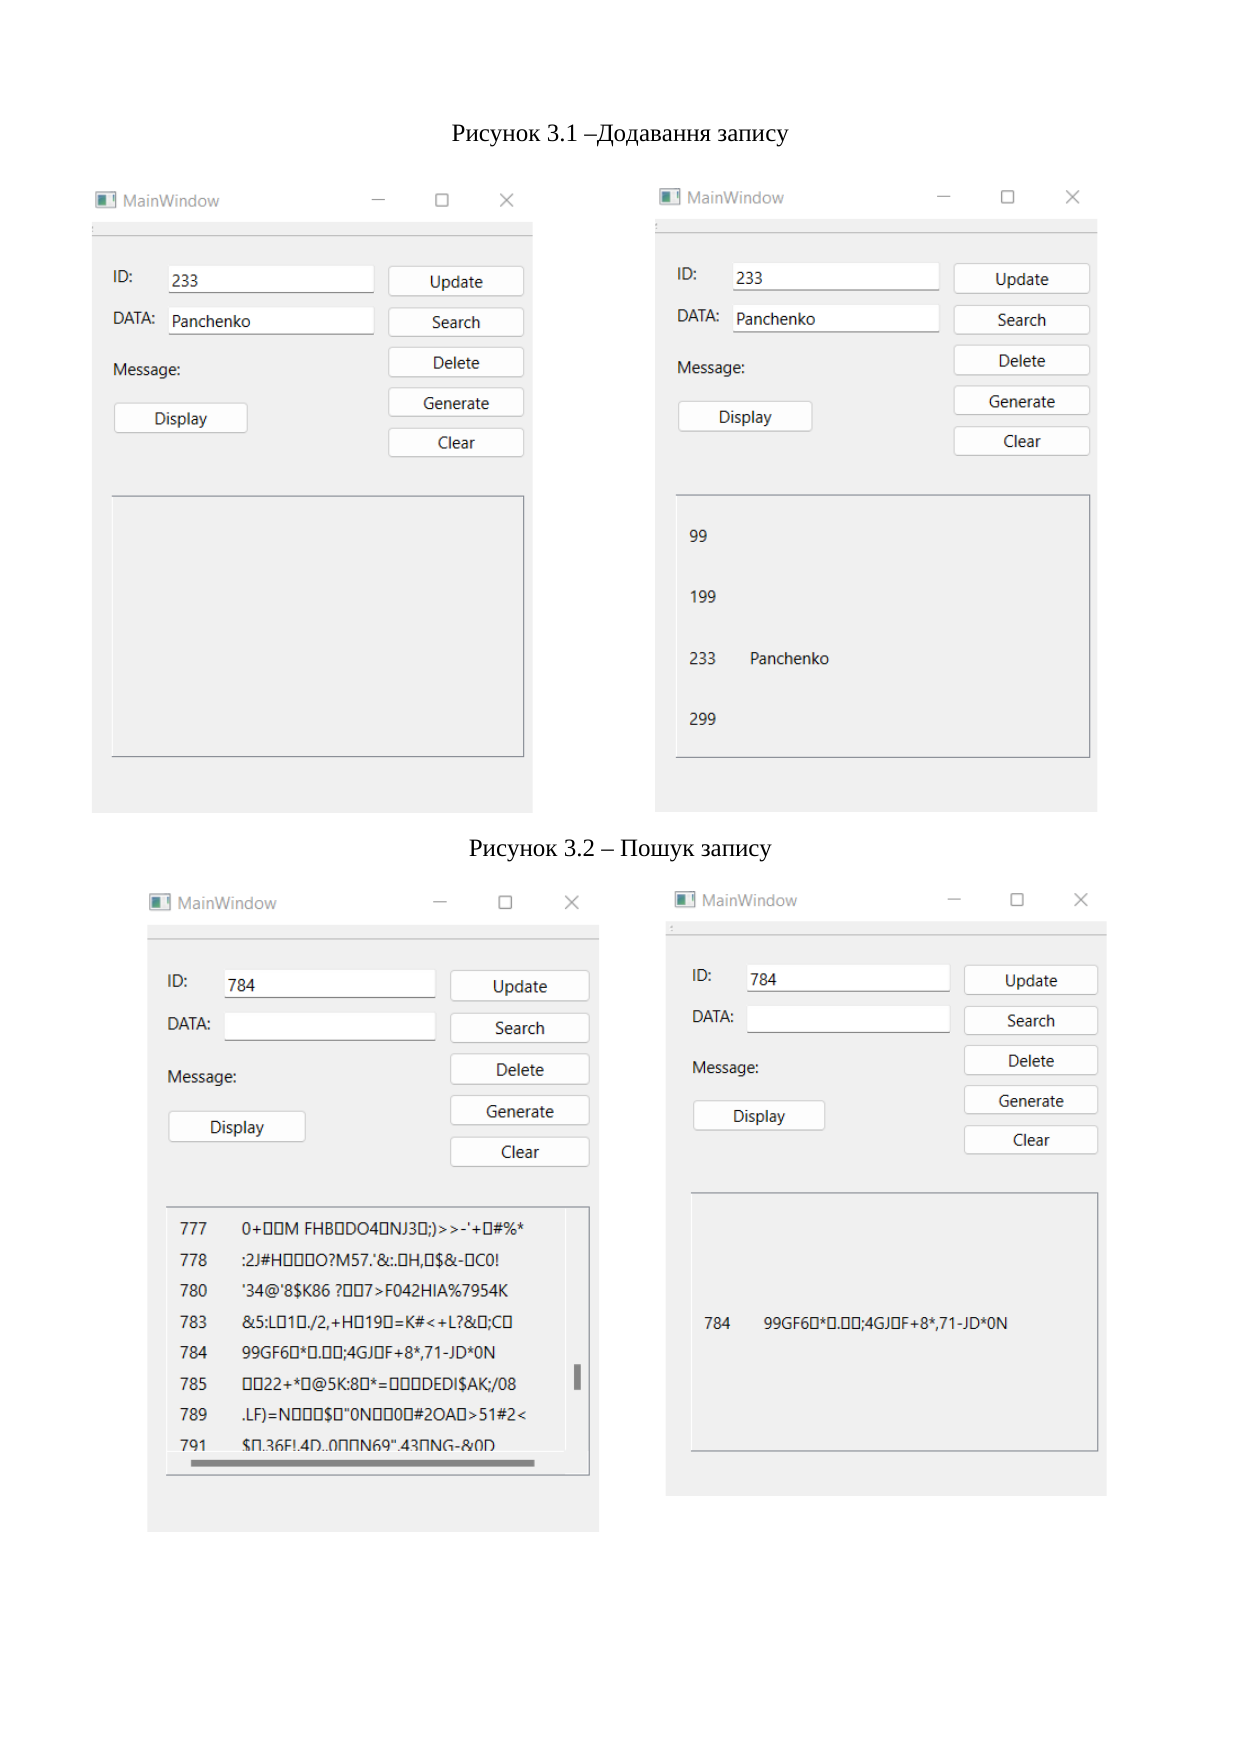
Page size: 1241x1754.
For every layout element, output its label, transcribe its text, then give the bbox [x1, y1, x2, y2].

picture [665, 891, 1107, 1496]
text Рисунок 3.1 –Додавання запису [118, 118, 1122, 147]
picture [655, 187, 1098, 812]
text Рисунок 3.2 – Пошук запису [118, 833, 1122, 862]
picture [91, 187, 533, 813]
picture [147, 890, 600, 1532]
